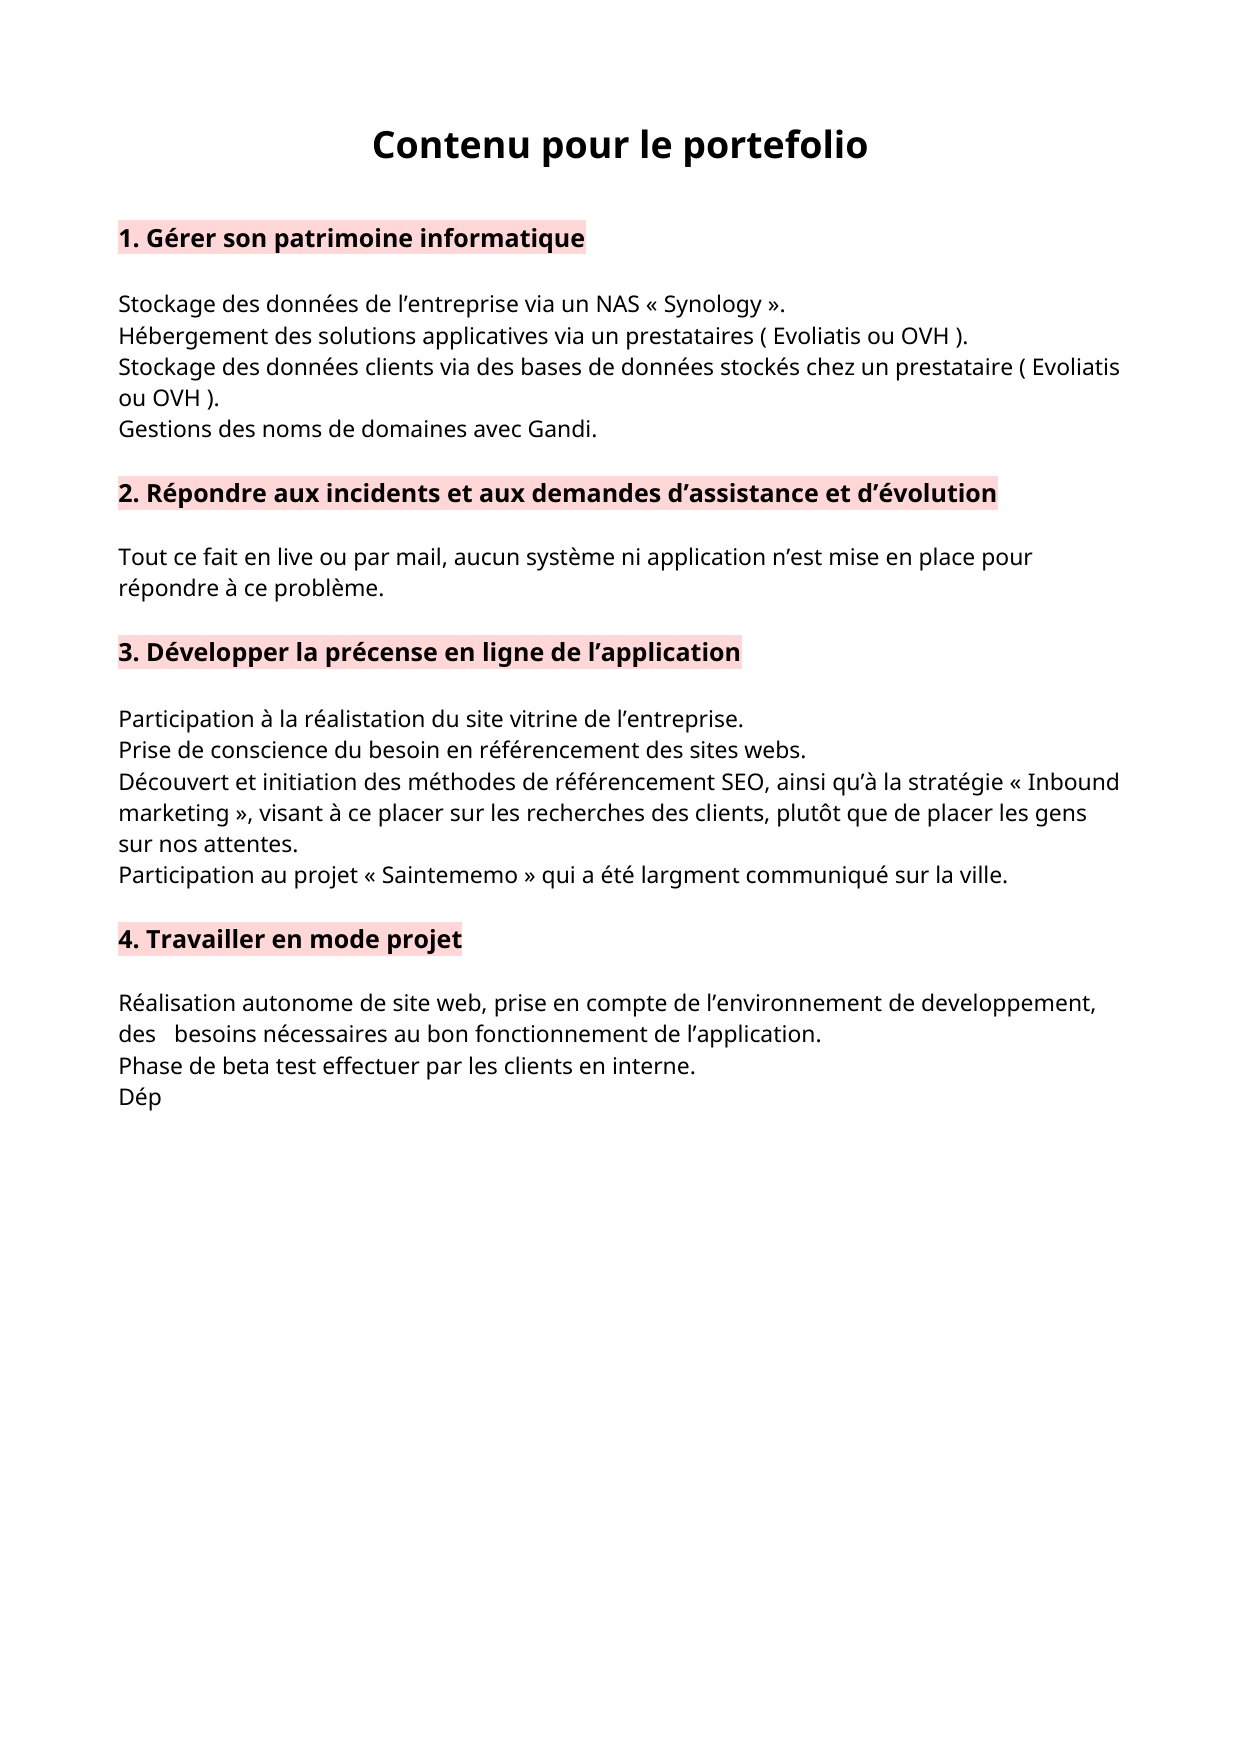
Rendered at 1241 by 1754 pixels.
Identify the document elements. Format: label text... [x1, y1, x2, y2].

text Phase de beta test effectuer par les clients en interne. [118, 1049, 1122, 1081]
text 2. Répondre aux incidents et aux demandes d’assistance et d’évolution [118, 476, 1122, 510]
text Prise de conscience du besoin en référencement des sites webs. [118, 734, 1122, 766]
text Participation à la réalistation du site vitrine de l’entreprise. [118, 703, 1122, 734]
text Gestions des noms de domaines avec Gandi. [118, 413, 1122, 444]
text Stockage des données clients via des bases de données stockés chez un prestataire ( Evoliatis ou OVH ). [118, 351, 1122, 413]
text 1. Gérer son patrimoine informatique [118, 220, 1122, 254]
text 4. Travailler en mode projet [118, 922, 1122, 956]
text Tout ce fait en live ou par mail, aucun système ni application n’est mise en place pour répondre à ce problème. [118, 541, 1122, 604]
text Participation au projet « Saintememo » qui a été largment communiqué sur la ville. [118, 859, 1122, 891]
text Réalisation autonome de site web, prise en compte de l’environnement de developpement, des besoins nécessaires au bon fonctionnement de l’application. [118, 987, 1122, 1049]
text 3. Développer la précense en ligne de l’application [118, 635, 1122, 669]
text Découvert et initiation des méthodes de référencement SEO, ainsi qu’à la stratégie « Inbound marketing », visant à ce placer sur les recherches des clients, plutôt que de placer les gens sur nos attentes. [118, 766, 1122, 859]
text Stockage des données de l’entreprise via un NAS « Synology ». Hébergement des solutions applicatives via un prestataires ( Evoliatis ou OVH ). [118, 288, 1122, 351]
text Contenu pour le portefolio [118, 118, 1122, 169]
text Dép [118, 1081, 1122, 1112]
